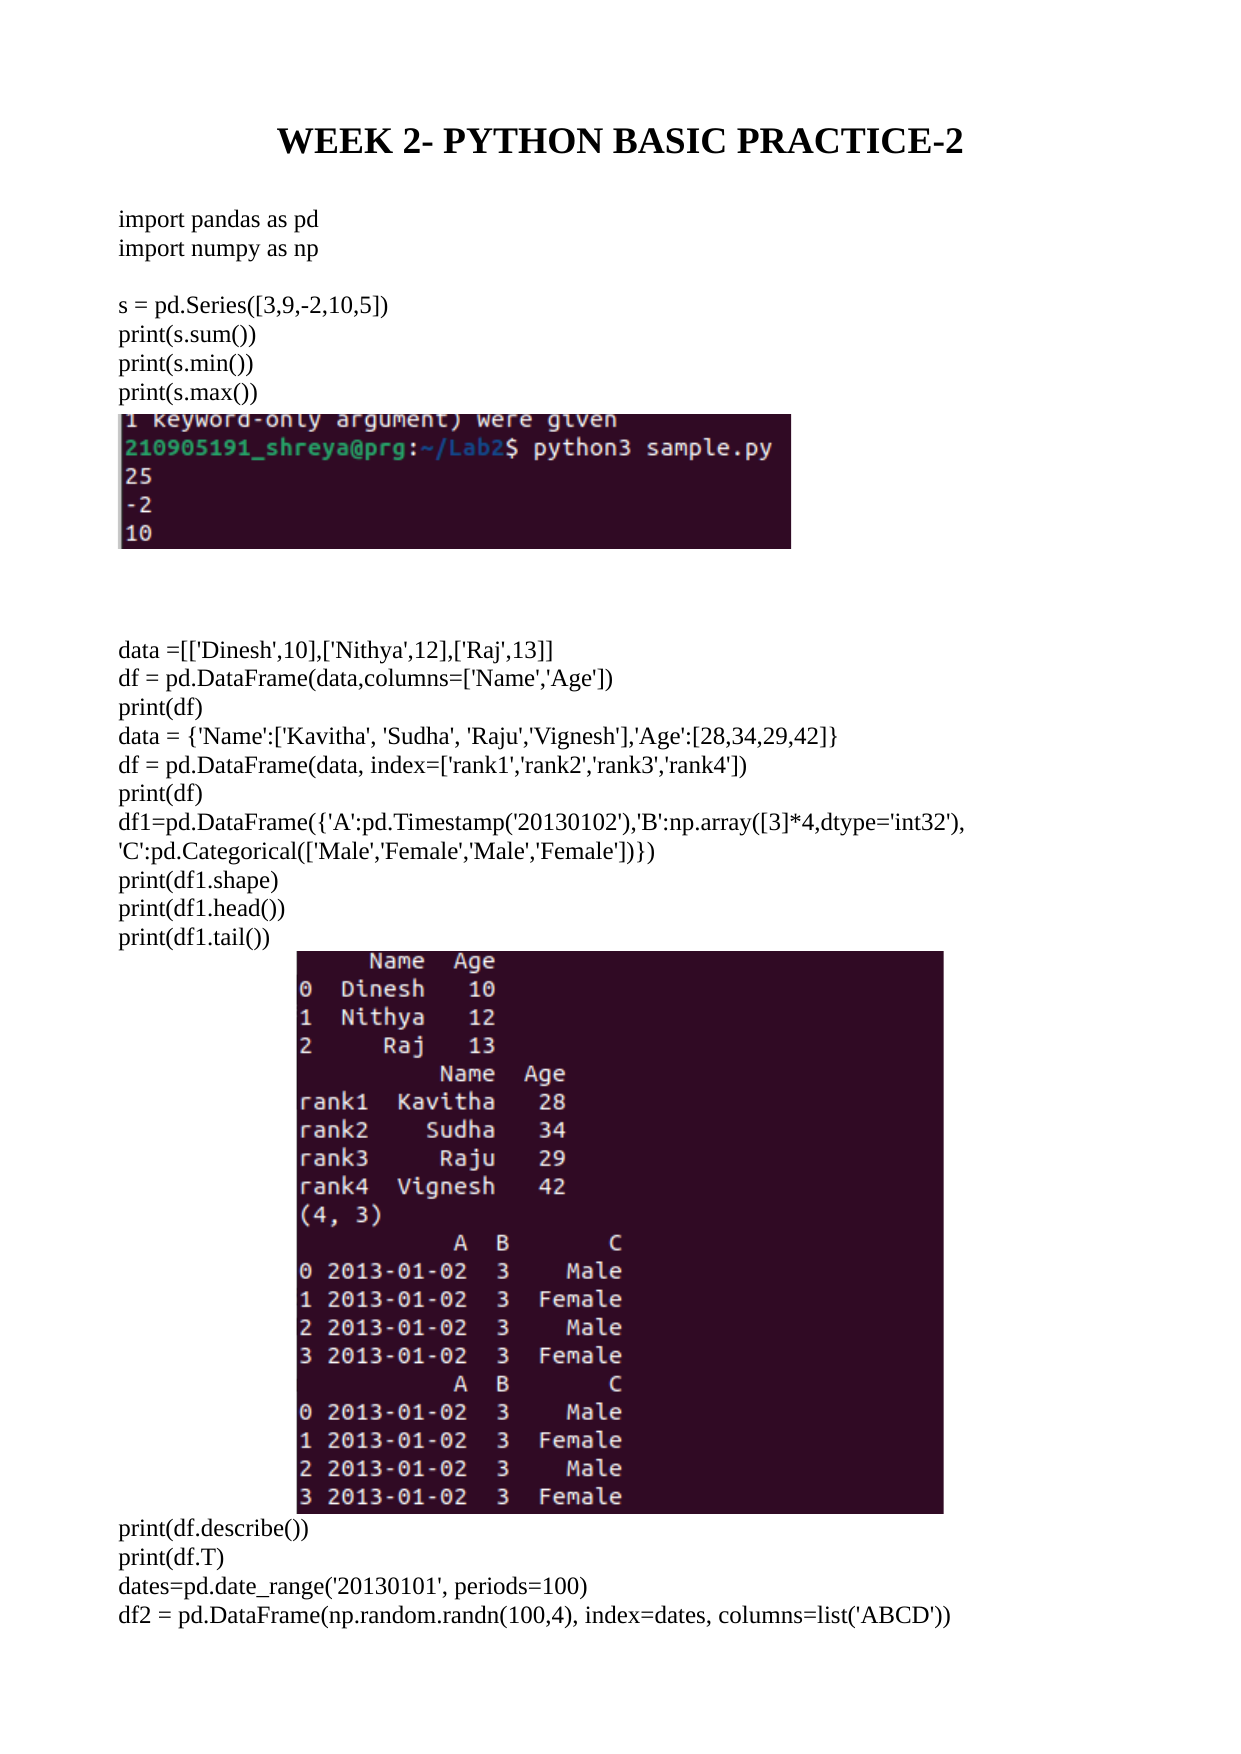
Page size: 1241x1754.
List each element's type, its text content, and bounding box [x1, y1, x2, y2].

text print(s.min()) [118, 348, 1122, 377]
text print(df) [118, 778, 1122, 807]
text print(df1.shape) [118, 865, 1122, 893]
text s = pd.Series([3,9,-2,10,5]) [118, 291, 1122, 319]
text import pandas as pd [118, 204, 1122, 233]
text df1=pd.DataFrame({'A':pd.Timestamp('20130102'),'B':np.array([3]*4,dtype='int32'), [118, 807, 1122, 836]
text data = {'Name':['Kavitha', 'Sudha', 'Raju','Vignesh'],'Age':[28,34,29,42]} [118, 721, 1122, 750]
text print(df1.head()) [118, 893, 1122, 922]
picture [117, 414, 792, 549]
text print(df) [118, 692, 1122, 721]
text data =[['Dinesh',10],['Nithya',12],['Raj',13]] [118, 635, 1122, 663]
text print(df1.tail()) [118, 922, 1122, 951]
text 'C':pd.Categorical(['Male','Female','Male','Female'])}) [118, 836, 1122, 865]
text print(df.describe()) [118, 980, 1122, 1542]
text print(s.sum()) [118, 319, 1122, 348]
text df2 = pd.DataFrame(np.random.randn(100,4), index=dates, columns=list('ABCD')) [118, 1600, 1122, 1628]
text dates=pd.date_range('20130101', periods=100) [118, 1571, 1122, 1600]
text import numpy as np [118, 233, 1122, 262]
picture [296, 951, 944, 1514]
text df = pd.DataFrame(data,columns=['Name','Age']) [118, 663, 1122, 692]
text WEEK 2- PYTHON BASIC PRACTICE-2 [118, 118, 1122, 161]
text print(s.max()) [118, 377, 1122, 406]
text df = pd.DataFrame(data, index=['rank1','rank2','rank3','rank4']) [118, 750, 1122, 778]
text print(df.T) [118, 1542, 1122, 1571]
